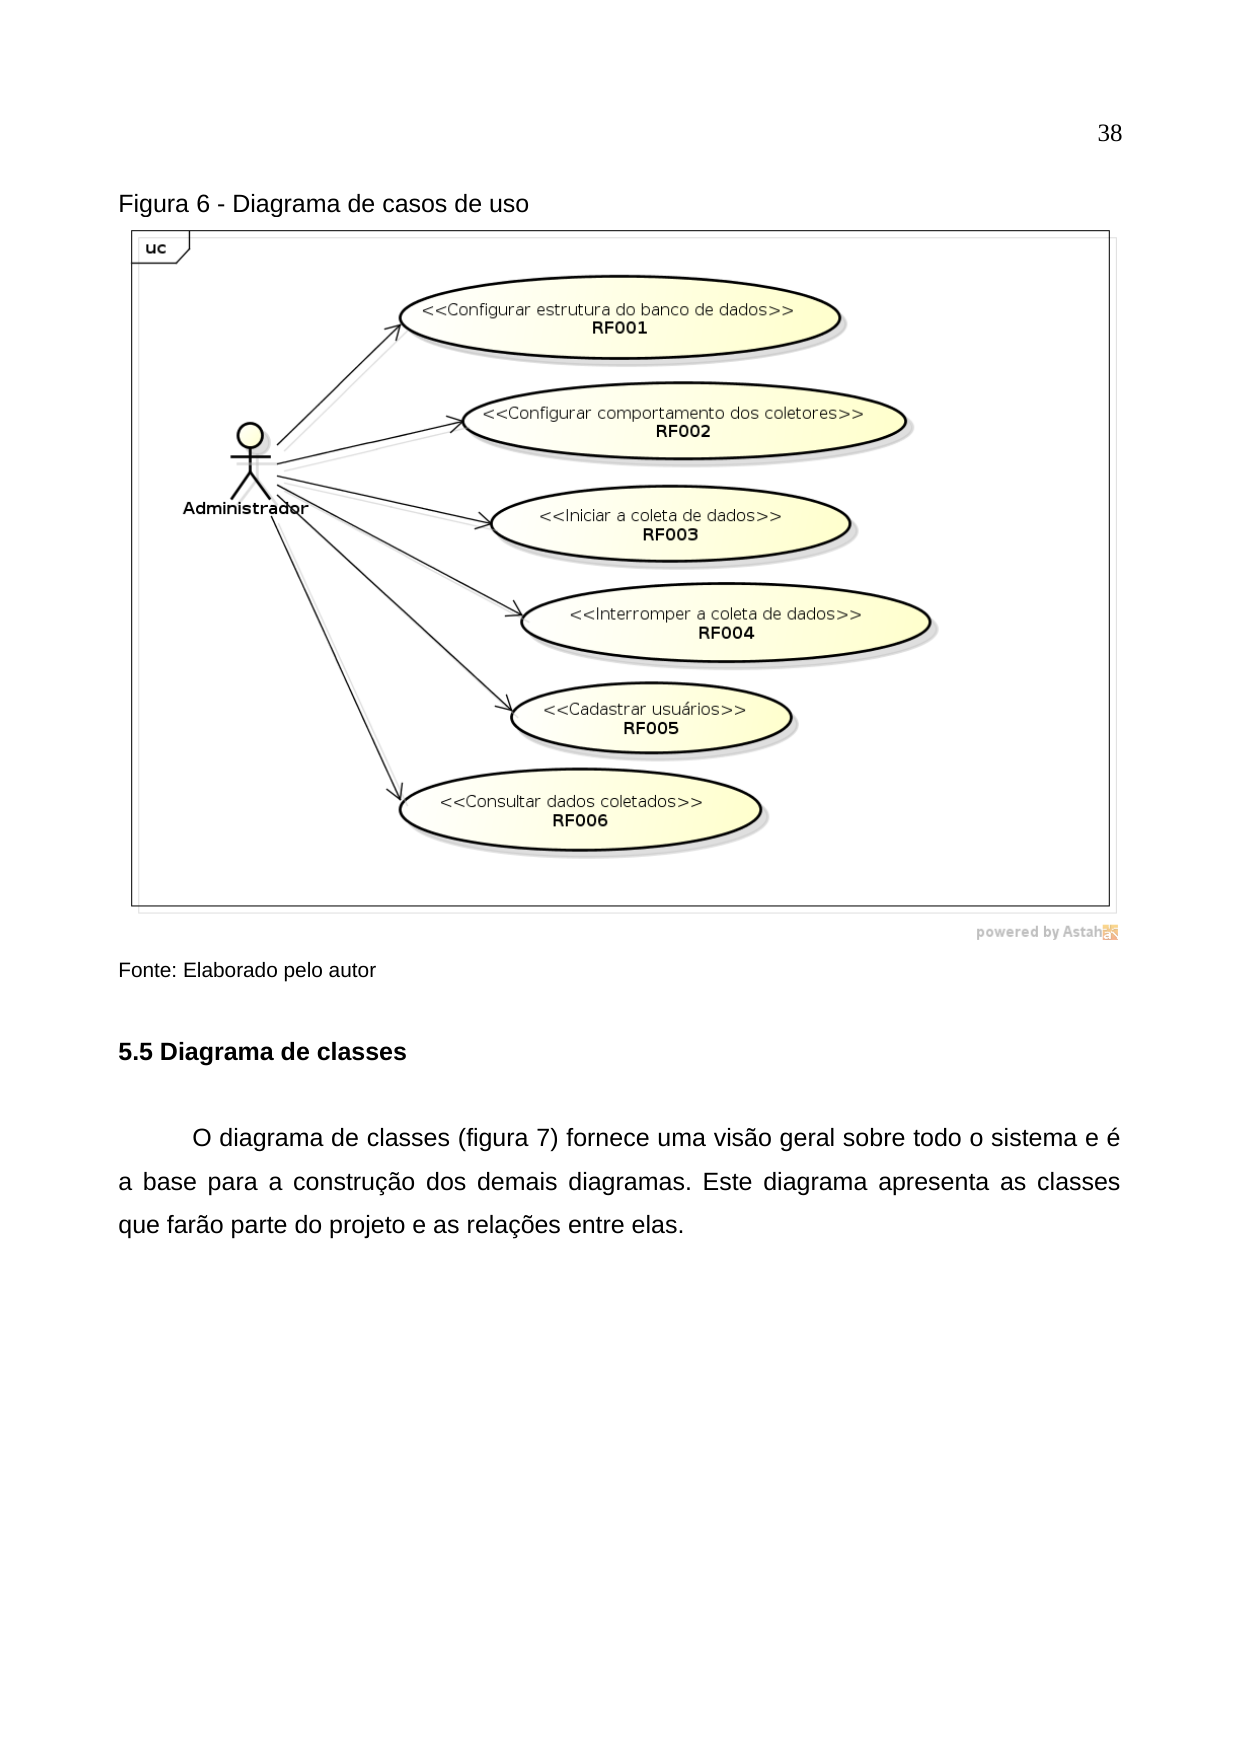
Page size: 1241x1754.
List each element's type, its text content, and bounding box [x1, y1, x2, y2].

text O diagrama de classes (figura 7) fornece uma visão geral sobre todo o sistema e é a base para a construção dos demais diagramas. Este diagrama apresenta as classes que farão parte do projeto e as relações entre elas. [118, 1123, 1122, 1238]
text Figura 6 - Diagrama de casos de uso [118, 189, 1122, 217]
text 5.5 Diagrama de classes [118, 1037, 1122, 1066]
text Fonte: Elaborado pelo autor [118, 945, 1122, 982]
picture [118, 217, 1123, 945]
